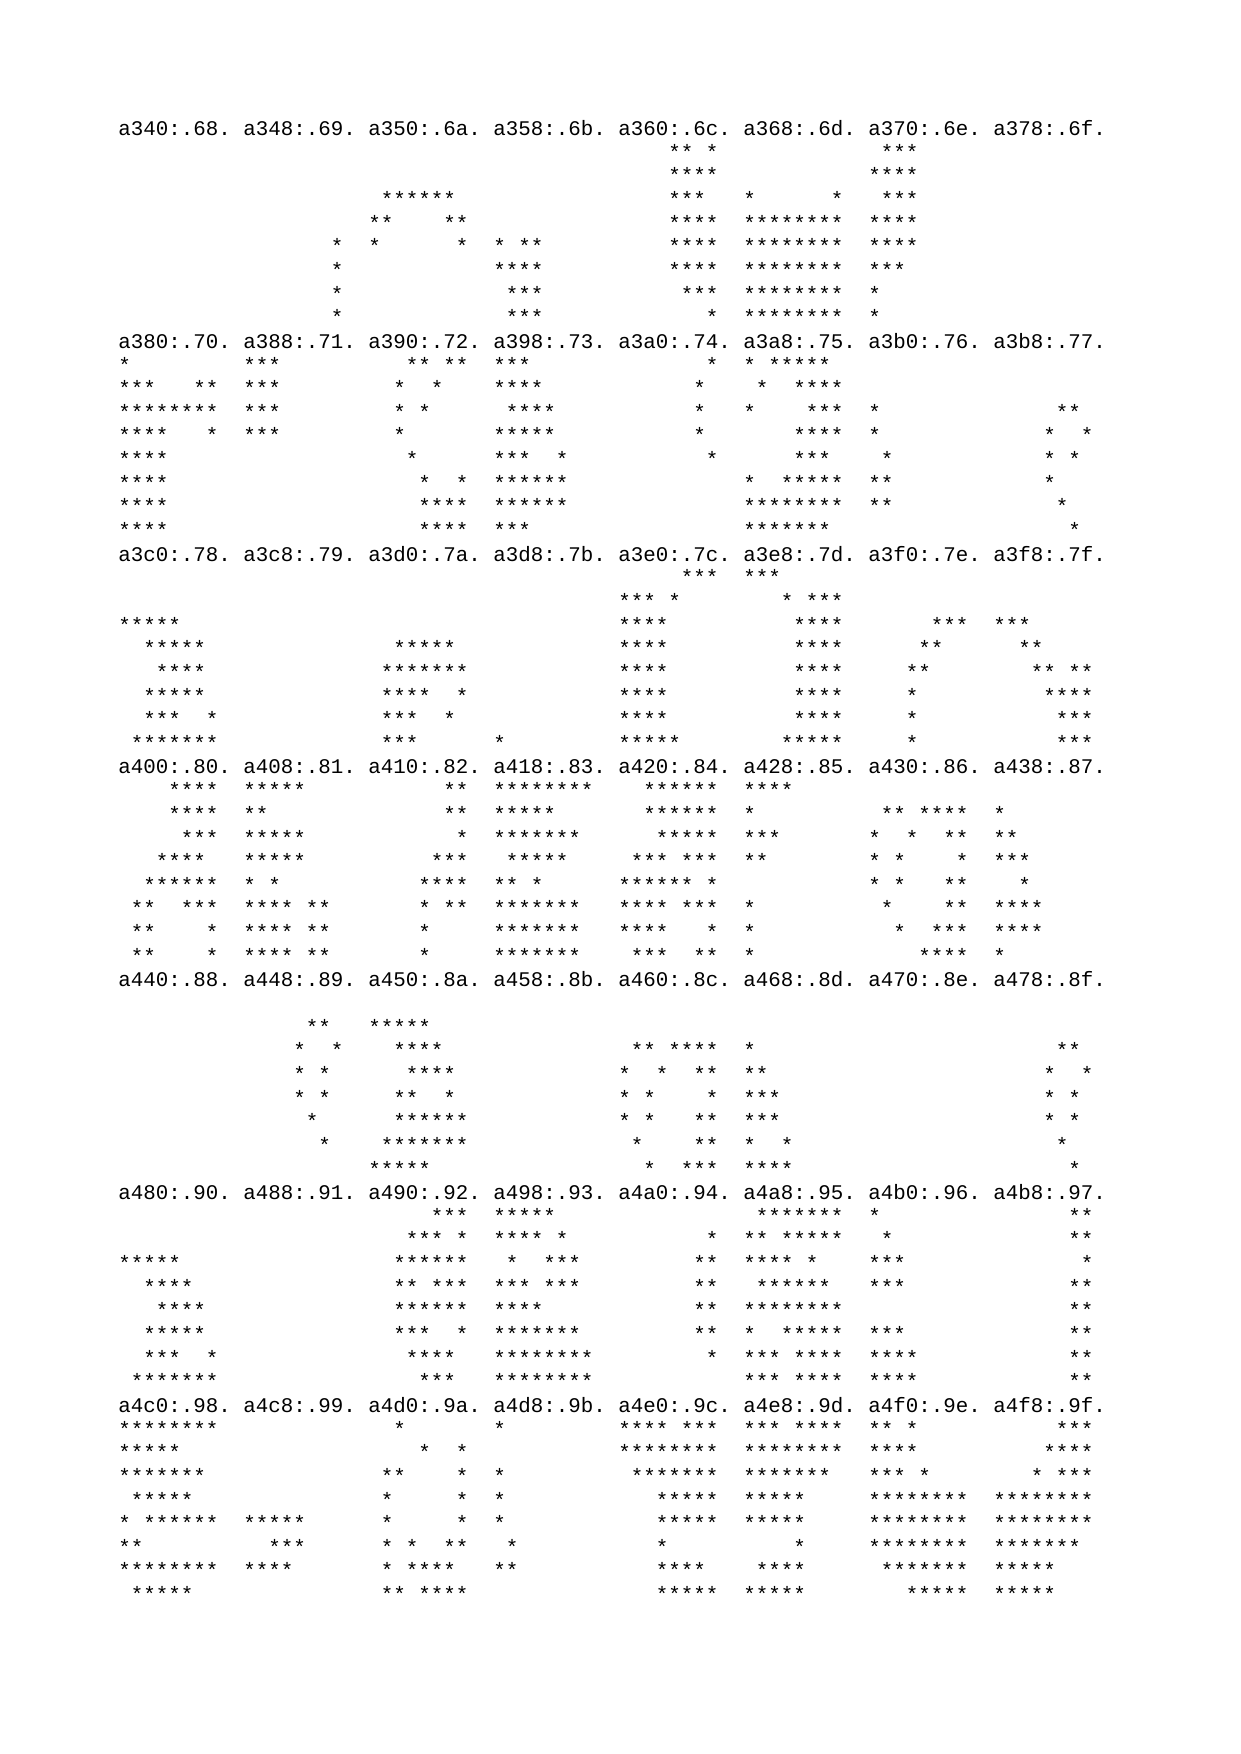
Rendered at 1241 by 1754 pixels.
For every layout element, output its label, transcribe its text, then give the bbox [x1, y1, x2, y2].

text ** * *** [118, 142, 1122, 165]
text **** * * ****** * ***** ** * [118, 473, 1122, 496]
text **** **** [118, 165, 1122, 189]
text **** ** *** *** *** ** ****** *** ** [118, 1277, 1122, 1300]
text *** * * *** [118, 591, 1122, 615]
text * * ** * * * * *** * * [118, 1088, 1122, 1111]
text * ******* * ** * * * [118, 1135, 1122, 1158]
text *** * **** * * ** ***** * ** [118, 1229, 1122, 1253]
text ***** * * ******** ******** **** **** [118, 1442, 1122, 1466]
text ** *** * * ** * * * ******** ******* [118, 1537, 1122, 1561]
text *** * **** ******** * *** **** **** ** [118, 1348, 1122, 1371]
text * *** *** ******** * [118, 284, 1122, 307]
text **** ******* **** **** ** ** ** [118, 662, 1122, 686]
text **** * *** * ***** * **** * * * [118, 426, 1122, 449]
text * ****** ***** * * * ***** ***** ******** ******** [118, 1513, 1122, 1537]
text a440:.88. a448:.89. a450:.8a. a458:.8b. a460:.8c. a468:.8d. a470:.8e. a478:.8f. [118, 969, 1122, 993]
text ** ** **** ******** **** [118, 213, 1122, 236]
text ******* *** * ***** ***** * *** [118, 733, 1122, 757]
text *** ***** * ******* ***** *** * * ** ** [118, 827, 1122, 851]
text **** ***** ** ******** ****** **** [118, 780, 1122, 804]
text * *** ** ** *** * * ***** [118, 354, 1122, 378]
text **** **** *** ******* * [118, 520, 1122, 544]
text * * **** * * ** ** * * [118, 1064, 1122, 1088]
text ** *** **** ** * ** ******* **** *** * * ** **** [118, 898, 1122, 922]
text a4c0:.98. a4c8:.99. a4d0:.9a. a4d8:.9b. a4e0:.9c. a4e8:.9d. a4f0:.9e. a4f8:.9f. [118, 1395, 1122, 1419]
text ***** ** **** ***** ***** ***** ***** [118, 1584, 1122, 1608]
text a340:.68. a348:.69. a350:.6a. a358:.6b. a360:.6c. a368:.6d. a370:.6e. a378:.6f. [118, 118, 1122, 142]
text a380:.70. a388:.71. a390:.72. a398:.73. a3a0:.74. a3a8:.75. a3b0:.76. a3b8:.77. [118, 331, 1122, 354]
text * **** **** ******** *** [118, 260, 1122, 284]
text ** * **** ** * ******* *** ** * **** * [118, 946, 1122, 969]
text **** ** ** ***** ****** * ** **** * [118, 804, 1122, 827]
text ******** * * **** *** *** **** ** * *** [118, 1419, 1122, 1442]
text ******* *** ******** *** **** **** ** [118, 1371, 1122, 1395]
text *** *** [118, 567, 1122, 591]
text * ****** * * ** *** * * [118, 1111, 1122, 1135]
text a3c0:.78. a3c8:.79. a3d0:.7a. a3d8:.7b. a3e0:.7c. a3e8:.7d. a3f0:.7e. a3f8:.7f. [118, 544, 1122, 567]
text ****** *** * * *** [118, 189, 1122, 213]
text ***** ****** * *** ** **** * *** * [118, 1253, 1122, 1277]
text ***** *** * ******* ** * ***** *** ** [118, 1324, 1122, 1348]
text *** ***** ******* * ** [118, 1206, 1122, 1229]
text a400:.80. a408:.81. a410:.82. a418:.83. a420:.84. a428:.85. a430:.86. a438:.87. [118, 757, 1122, 780]
text ** * **** ** * ******* **** * * * *** **** [118, 922, 1122, 946]
text *** ** *** * * **** * * **** [118, 378, 1122, 402]
text ******** **** * **** ** **** **** ******* ***** [118, 1561, 1122, 1584]
text a480:.90. a488:.91. a490:.92. a498:.93. a4a0:.94. a4a8:.95. a4b0:.96. a4b8:.97. [118, 1182, 1122, 1206]
text ***** * *** **** * [118, 1158, 1122, 1182]
text * * * * ** **** ******** **** [118, 236, 1122, 260]
text ***** * * * ***** ***** ******** ******** [118, 1489, 1122, 1513]
text ******* ** * * ******* ******* *** * * *** [118, 1466, 1122, 1489]
text * * **** ** **** * ** [118, 1040, 1122, 1064]
text **** ***** *** ***** *** *** ** * * * *** [118, 851, 1122, 875]
text **** * *** * * *** * * * [118, 449, 1122, 473]
text ***** **** * **** **** * **** [118, 686, 1122, 709]
text ****** * * **** ** * ****** * * * ** * [118, 875, 1122, 898]
text ******** *** * * **** * * *** * ** [118, 402, 1122, 426]
text ***** **** **** *** *** [118, 615, 1122, 638]
text ***** ***** **** **** ** ** [118, 638, 1122, 662]
text **** **** ****** ******** ** * [118, 496, 1122, 520]
text ** ***** [118, 1017, 1122, 1040]
text * *** * ******** * [118, 307, 1122, 331]
text **** ****** **** ** ******** ** [118, 1300, 1122, 1324]
text *** * *** * **** **** * *** [118, 709, 1122, 733]
